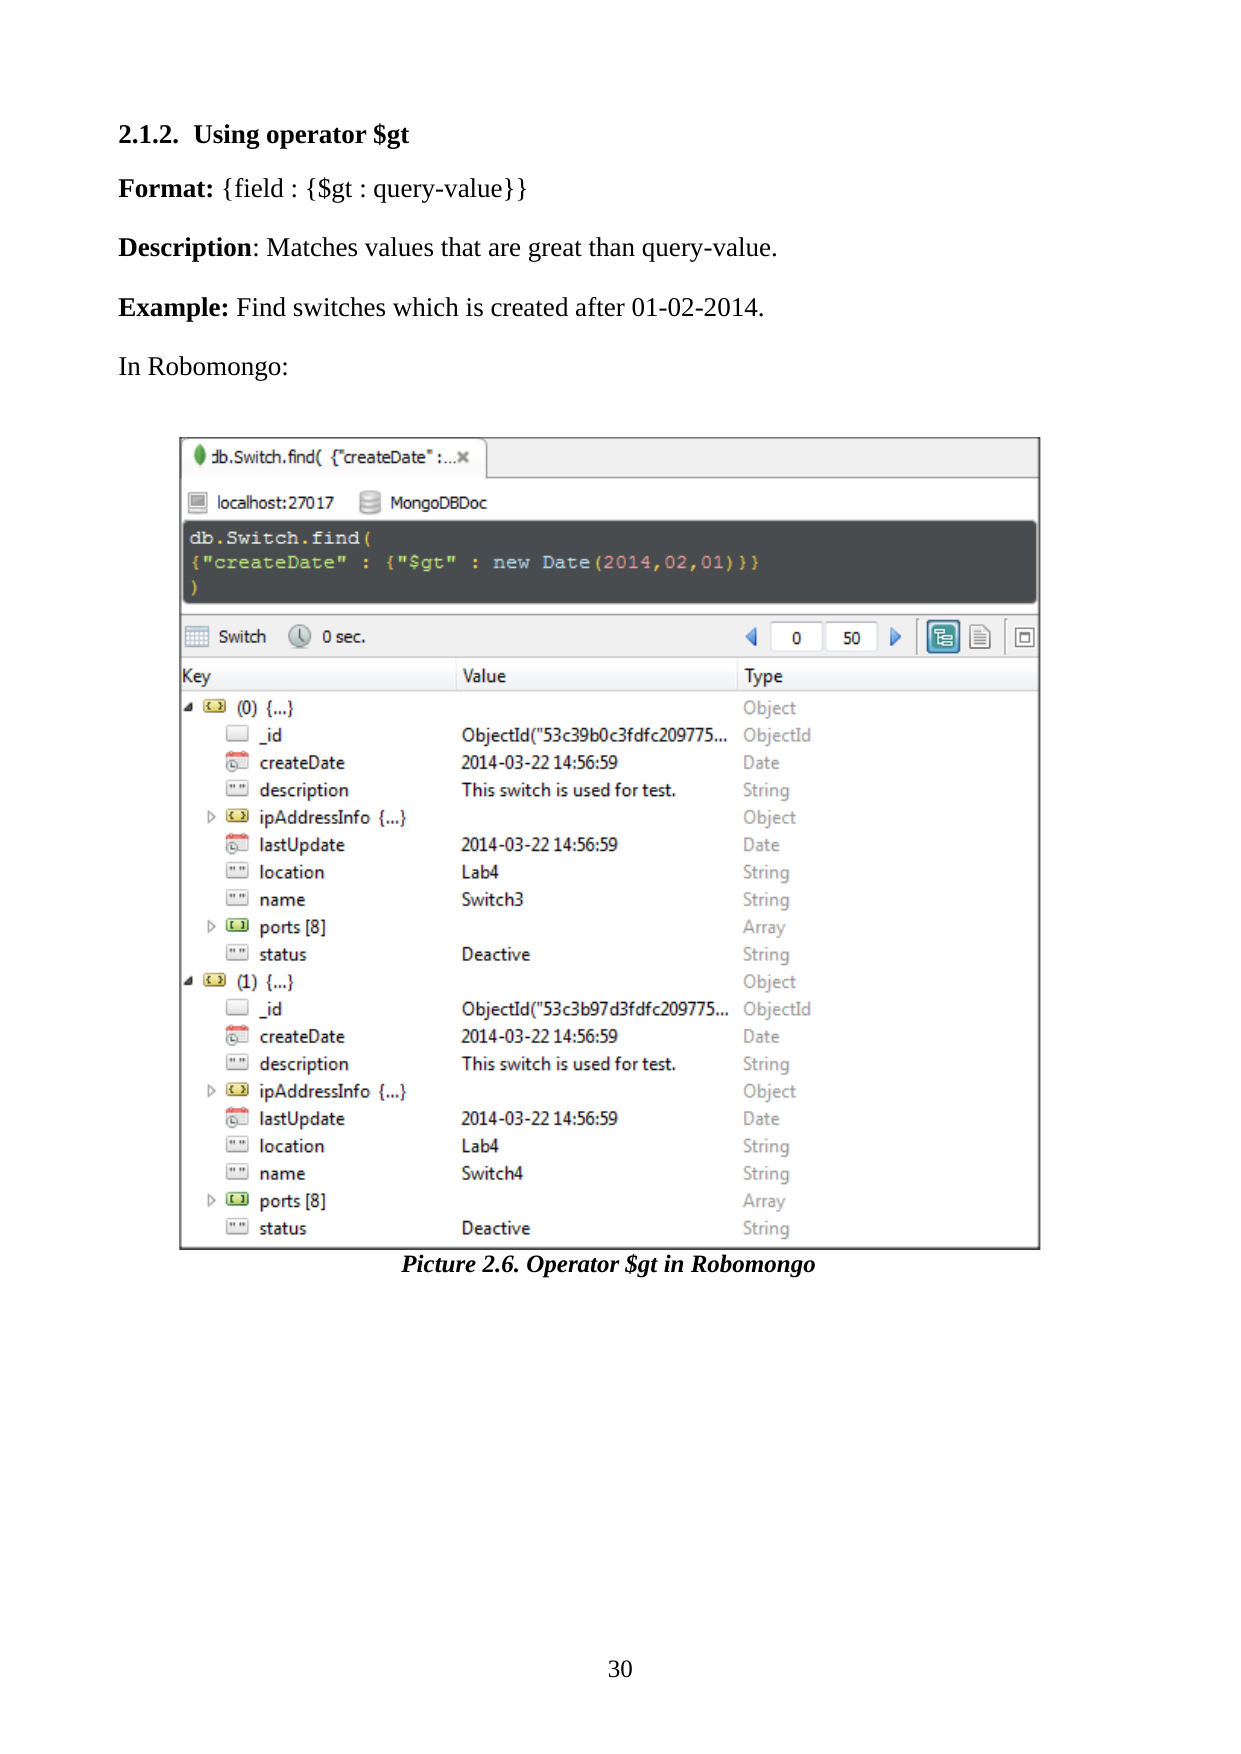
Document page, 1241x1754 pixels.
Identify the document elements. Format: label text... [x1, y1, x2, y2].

text Example: Find switches which is created after 01-02-2014. [118, 291, 1122, 322]
text Format: {field : {$gt : query-value}} [118, 172, 1122, 203]
text Description: Matches values that are great than query-value. [118, 231, 1122, 263]
text In Robomongo: [118, 350, 1122, 381]
picture [179, 437, 1041, 1250]
subtitle Using operator $gt [118, 118, 1122, 149]
text Picture 2.6. Operator $gt in Robomongo [179, 1250, 1040, 1278]
